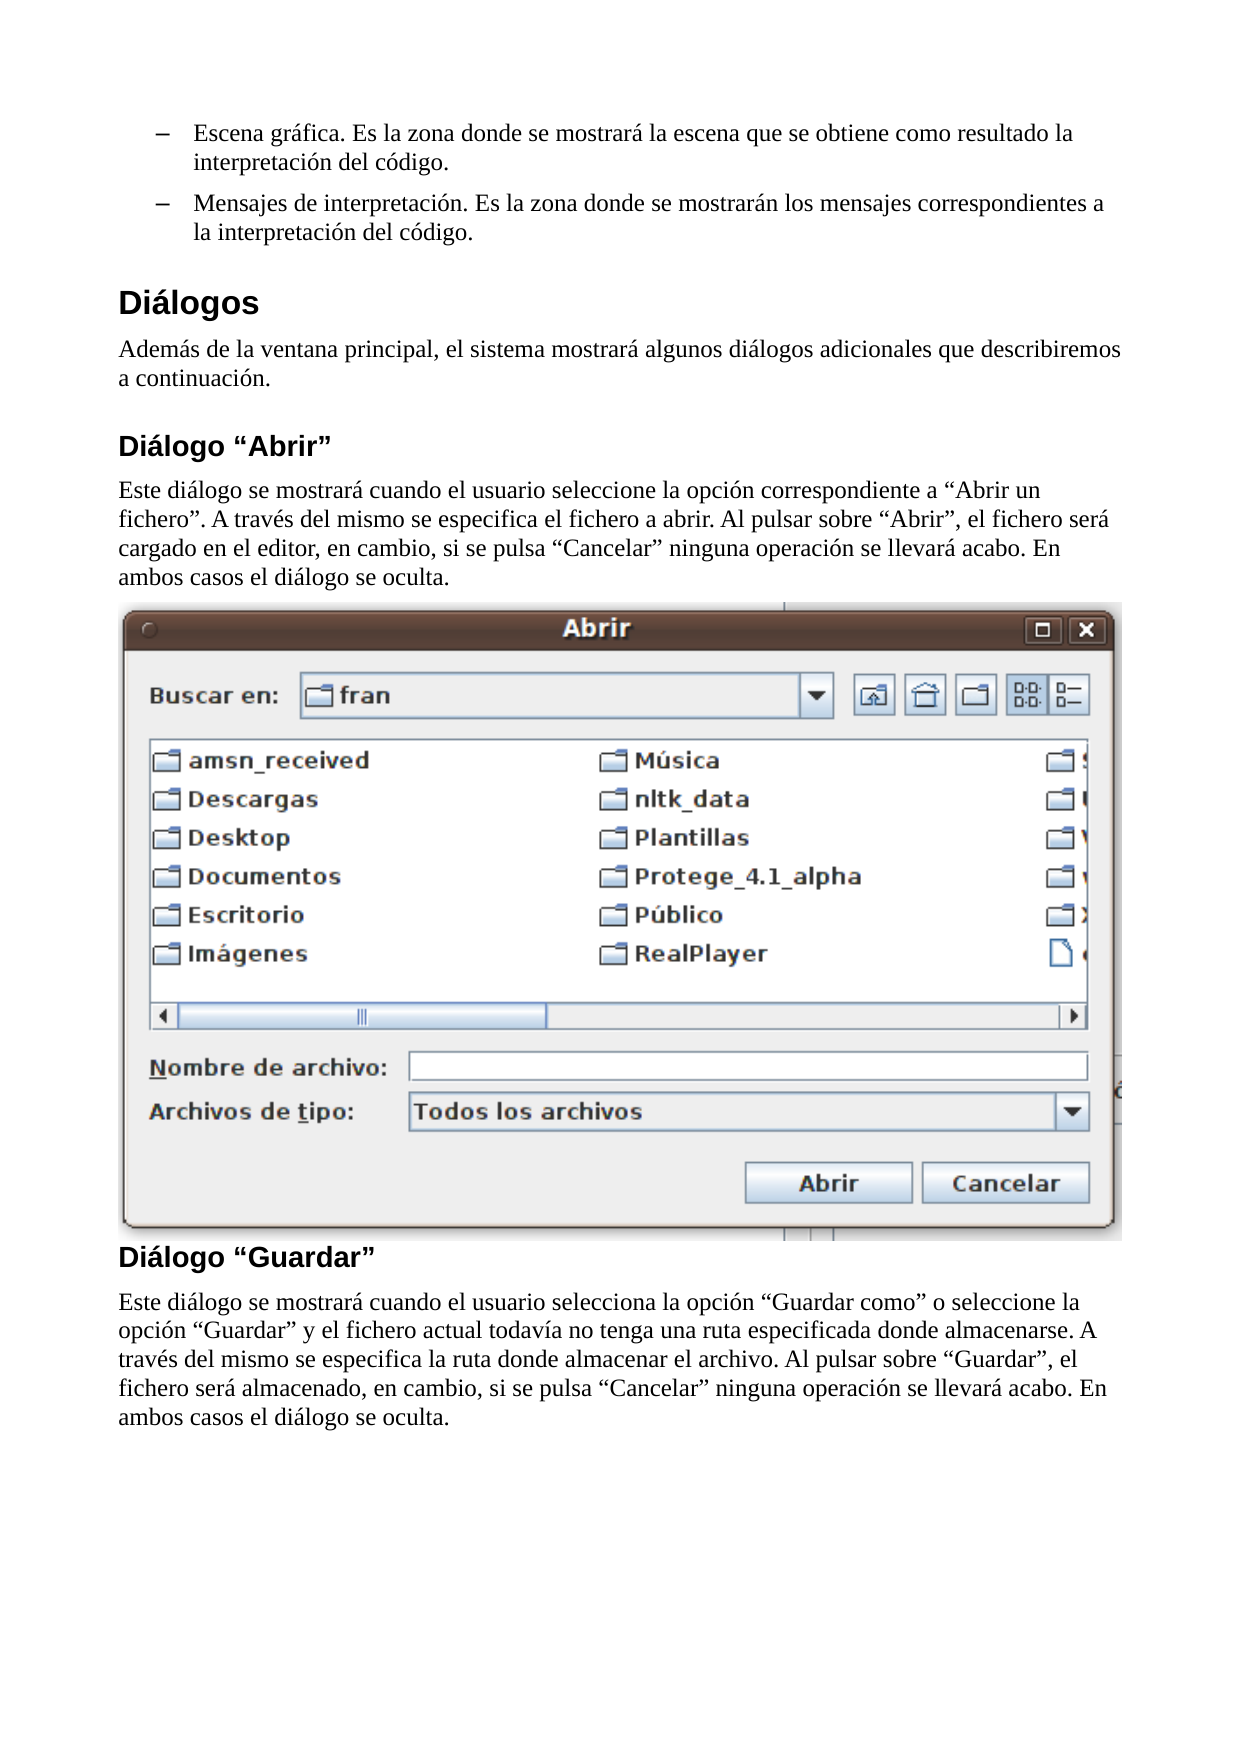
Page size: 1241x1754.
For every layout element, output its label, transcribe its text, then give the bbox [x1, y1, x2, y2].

list Mensajes de interpretación. Es la zona donde se mostrarán los mensajes correspondientes a la interpretación del código. [156, 188, 1122, 246]
subtitle Diálogo “Guardar” [118, 1241, 1122, 1274]
picture [118, 602, 1122, 1241]
list Escena gráfica. Es la zona donde se mostrará la escena que se obtiene como resultado la interpretación del código. [156, 118, 1122, 176]
subtitle Diálogos [118, 283, 1122, 322]
text Además de la ventana principal, el sistema mostrará algunos diálogos adicionales que describiremos a continuación. [118, 334, 1122, 392]
text Este diálogo se mostrará cuando el usuario selecciona la opción “Guardar como” o seleccione la opción “Guardar” y el fichero actual todavía no tenga una ruta especificada donde almacenarse. A través del mismo se especifica la ruta donde almacenar el archivo. Al pulsar sobre “Guardar”, el fichero será almacenado, en cambio, si se pulsa “Cancelar” ninguna operación se llevará acabo. En ambos casos el diálogo se oculta. [118, 1287, 1122, 1430]
subtitle Diálogo “Abrir” [118, 429, 1122, 463]
text Este diálogo se mostrará cuando el usuario seleccione la opción correspondiente a “Abrir un fichero”. A través del mismo se especifica el fichero a abrir. Al pulsar sobre “Abrir”, el fichero será cargado en el editor, en cambio, si se pulsa “Cancelar” ninguna operación se llevará acabo. En ambos casos el diálogo se oculta. [118, 475, 1122, 590]
